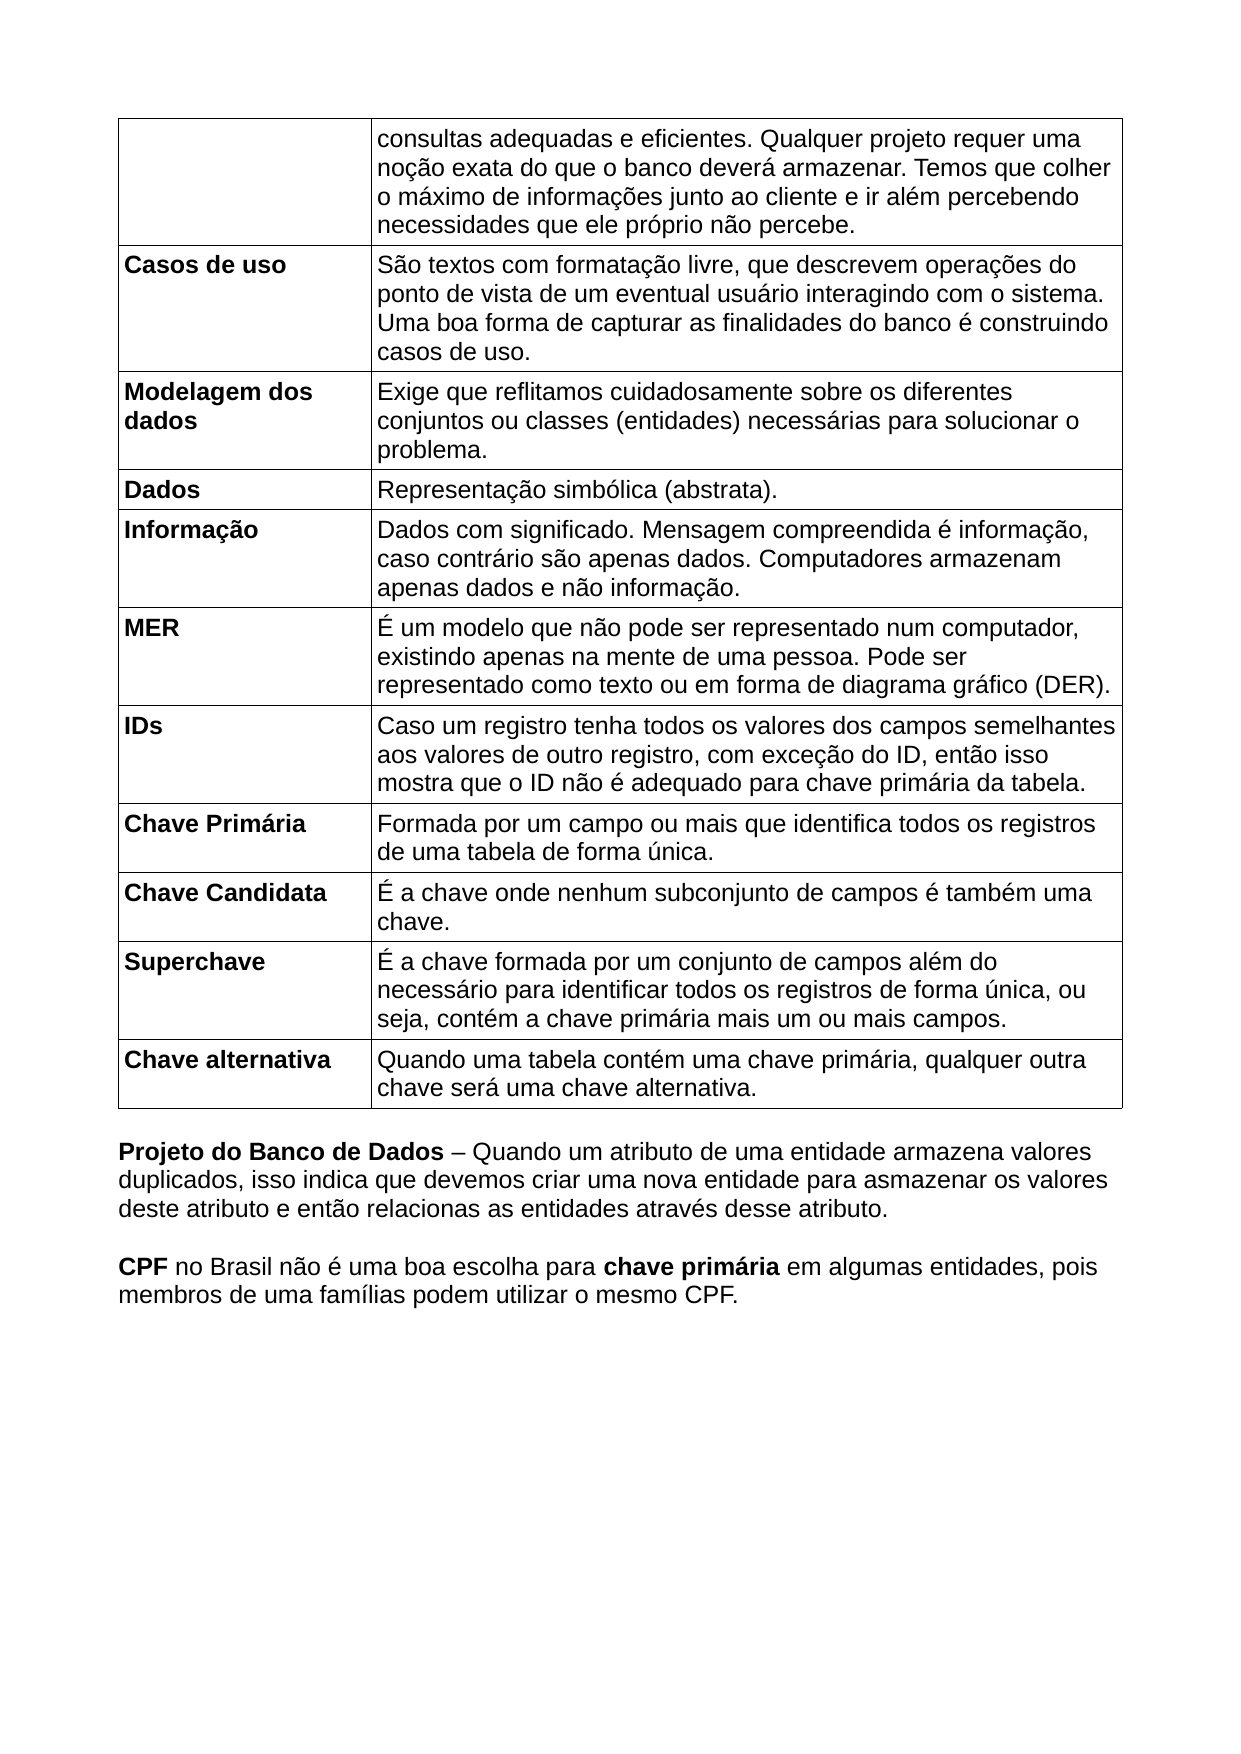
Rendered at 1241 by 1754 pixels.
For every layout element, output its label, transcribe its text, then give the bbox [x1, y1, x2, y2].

table_cell Quando uma tabela contém uma chave primária, qualquer outra chave será uma chave alternativa. [372, 1040, 1122, 1108]
text CPF no Brasil não é uma boa escolha para chave primária em algumas entidades, pois membros de uma famílias podem utilizar o mesmo CPF. [118, 1252, 1122, 1309]
table_cell Caso um registro tenha todos os valores dos campos semelhantes aos valores de outro registro, com exceção do ID, então isso mostra que o ID não é adequado para chave primária da tabela. [372, 706, 1122, 803]
table_cell Dados [119, 470, 371, 509]
table_cell Dados com significado. Mensagem compreendida é informação, caso contrário são apenas dados. Computadores armazenam apenas dados e não informação. [372, 510, 1122, 607]
text Projeto do Banco de Dados – Quando um atributo de uma entidade armazena valores duplicados, isso indica que devemos criar uma nova entidade para asmazenar os valores deste atributo e então relacionas as entidades através desse atributo. [118, 1137, 1122, 1223]
table_cell É um modelo que não pode ser representado num computador, existindo apenas na mente de uma pessoa. Pode ser representado como texto ou em forma de diagrama gráfico (DER). [372, 608, 1122, 705]
table_cell [119, 119, 371, 245]
table_cell Chave alternativa [119, 1040, 371, 1108]
table_cell Informação [119, 510, 371, 607]
table_cell Chave Candidata [119, 873, 371, 941]
table_cell Formada por um campo ou mais que identifica todos os registros de uma tabela de forma única. [372, 804, 1122, 872]
table_cell É a chave formada por um conjunto de campos além do necessário para identificar todos os registros de forma única, ou seja, contém a chave primária mais um ou mais campos. [372, 942, 1122, 1039]
table_cell consultas adequadas e eficientes. Qualquer projeto requer uma noção exata do que o banco deverá armazenar. Temos que colher o máximo de informações junto ao cliente e ir além percebendo necessidades que ele próprio não percebe. [372, 119, 1122, 245]
table_cell Casos de uso [119, 246, 371, 371]
table_cell Chave Primária [119, 804, 371, 872]
table_cell Exige que reflitamos cuidadosamente sobre os diferentes conjuntos ou classes (entidades) necessárias para solucionar o problema. [372, 372, 1122, 469]
table_cell São textos com formatação livre, que descrevem operações do ponto de vista de um eventual usuário interagindo com o sistema. Uma boa forma de capturar as finalidades do banco é construindo casos de uso. [372, 246, 1122, 371]
table_cell IDs [119, 706, 371, 803]
table_cell Representação simbólica (abstrata). [372, 470, 1122, 509]
table_cell MER [119, 608, 371, 705]
table_cell Superchave [119, 942, 371, 1039]
table_cell É a chave onde nenhum subconjunto de campos é também uma chave. [372, 873, 1122, 941]
table_cell Modelagem dos dados [119, 372, 371, 469]
